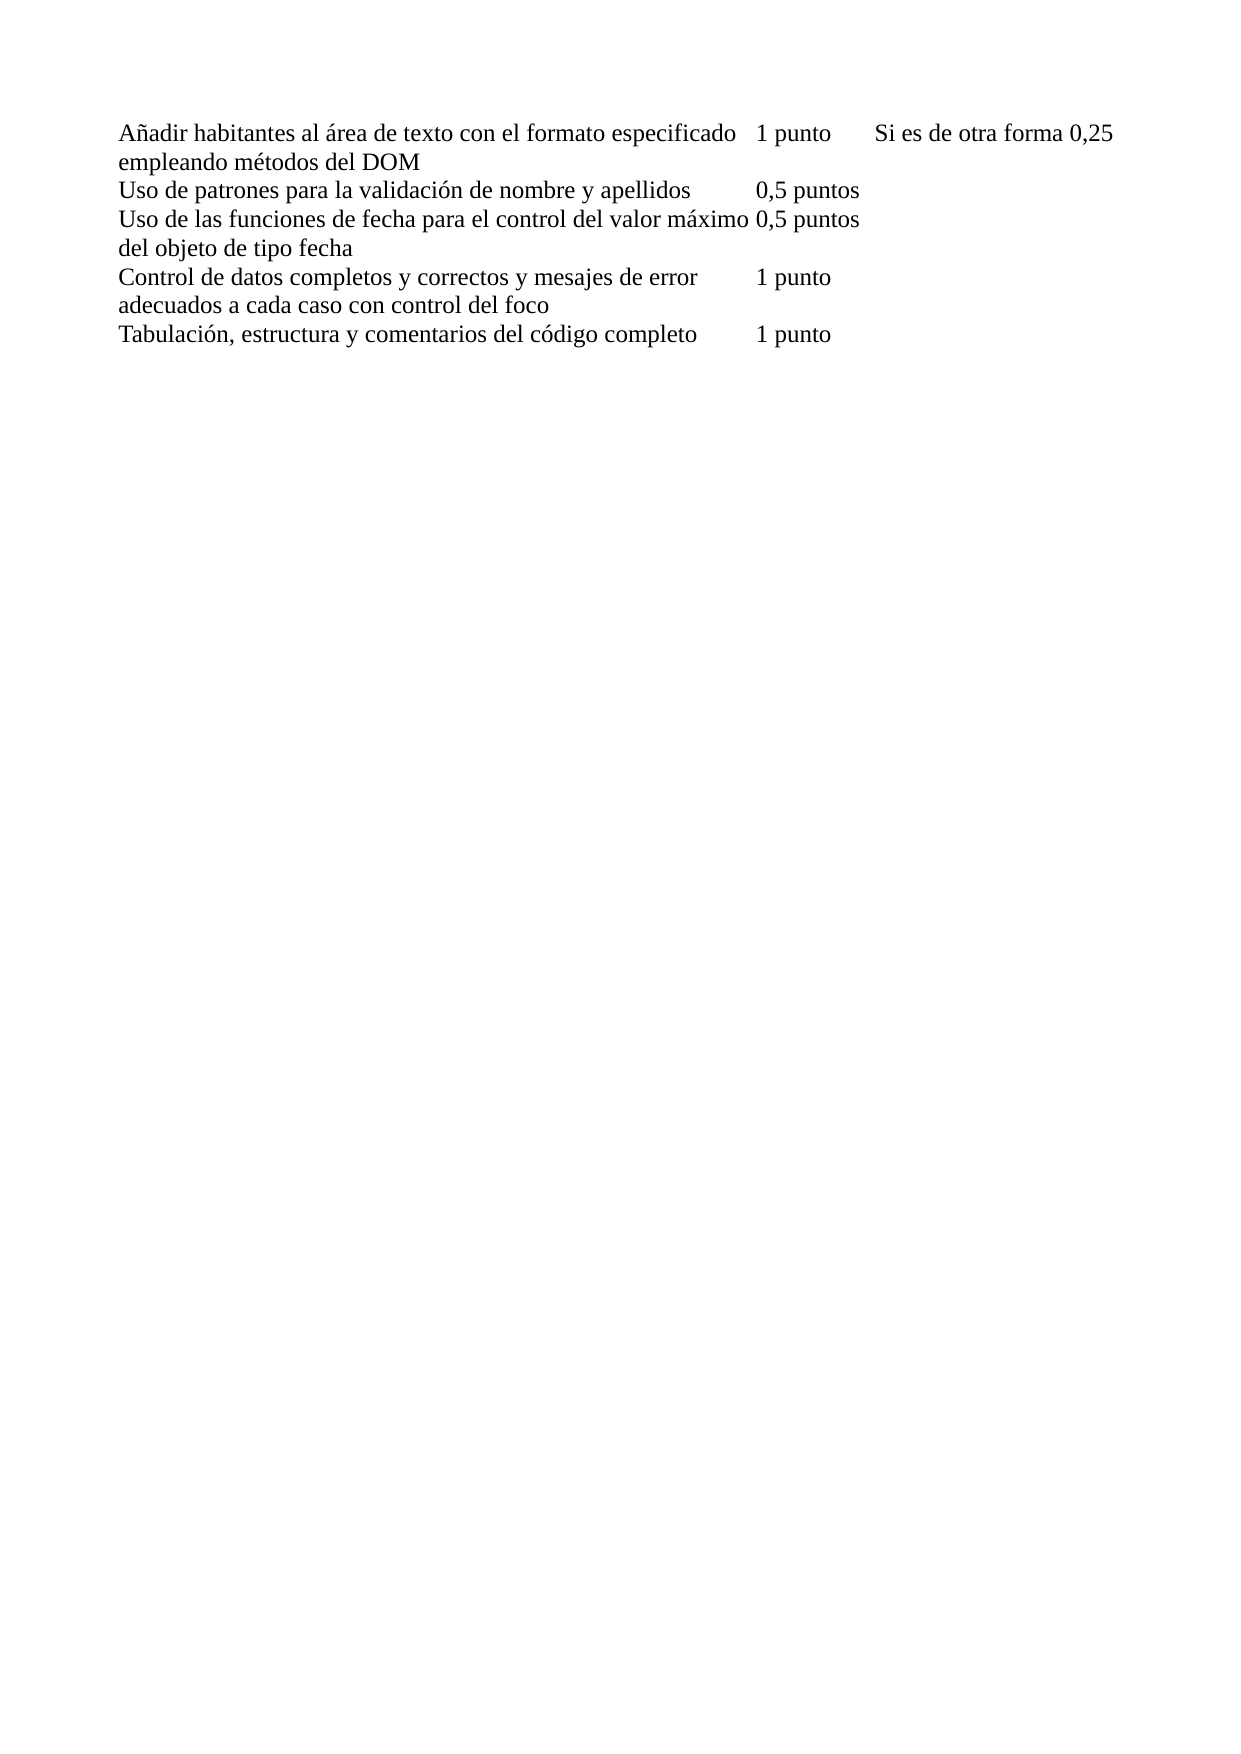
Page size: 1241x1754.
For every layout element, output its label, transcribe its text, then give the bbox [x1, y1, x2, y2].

table_cell Tabulación, estructura y comentarios del código completo [118, 319, 756, 348]
table_cell Si es de otra forma [874, 118, 1069, 176]
table_cell 1 punto [756, 118, 874, 176]
table_cell [1069, 262, 1122, 319]
table_cell 0,25 [1069, 118, 1122, 176]
table_cell 0,5 puntos [756, 204, 874, 262]
table_cell [1069, 176, 1122, 204]
table_cell 1 punto [756, 262, 874, 319]
table_cell [874, 204, 1069, 262]
table_cell 0,5 puntos [756, 176, 874, 204]
table_cell Uso de las funciones de fecha para el control del valor máximo del objeto de tipo fecha [118, 204, 756, 262]
table_cell 1 punto [756, 319, 874, 348]
table_cell Añadir habitantes al área de texto con el formato especificado empleando métodos del DOM [118, 118, 756, 176]
table_cell Control de datos completos y correctos y mesajes de error adecuados a cada caso con control del foco [118, 262, 756, 319]
table_cell [1069, 204, 1122, 262]
table_cell [874, 319, 1069, 348]
table_cell [1069, 319, 1122, 348]
table_cell Uso de patrones para la validación de nombre y apellidos [118, 176, 756, 204]
table_cell [874, 176, 1069, 204]
table_cell [874, 262, 1069, 319]
